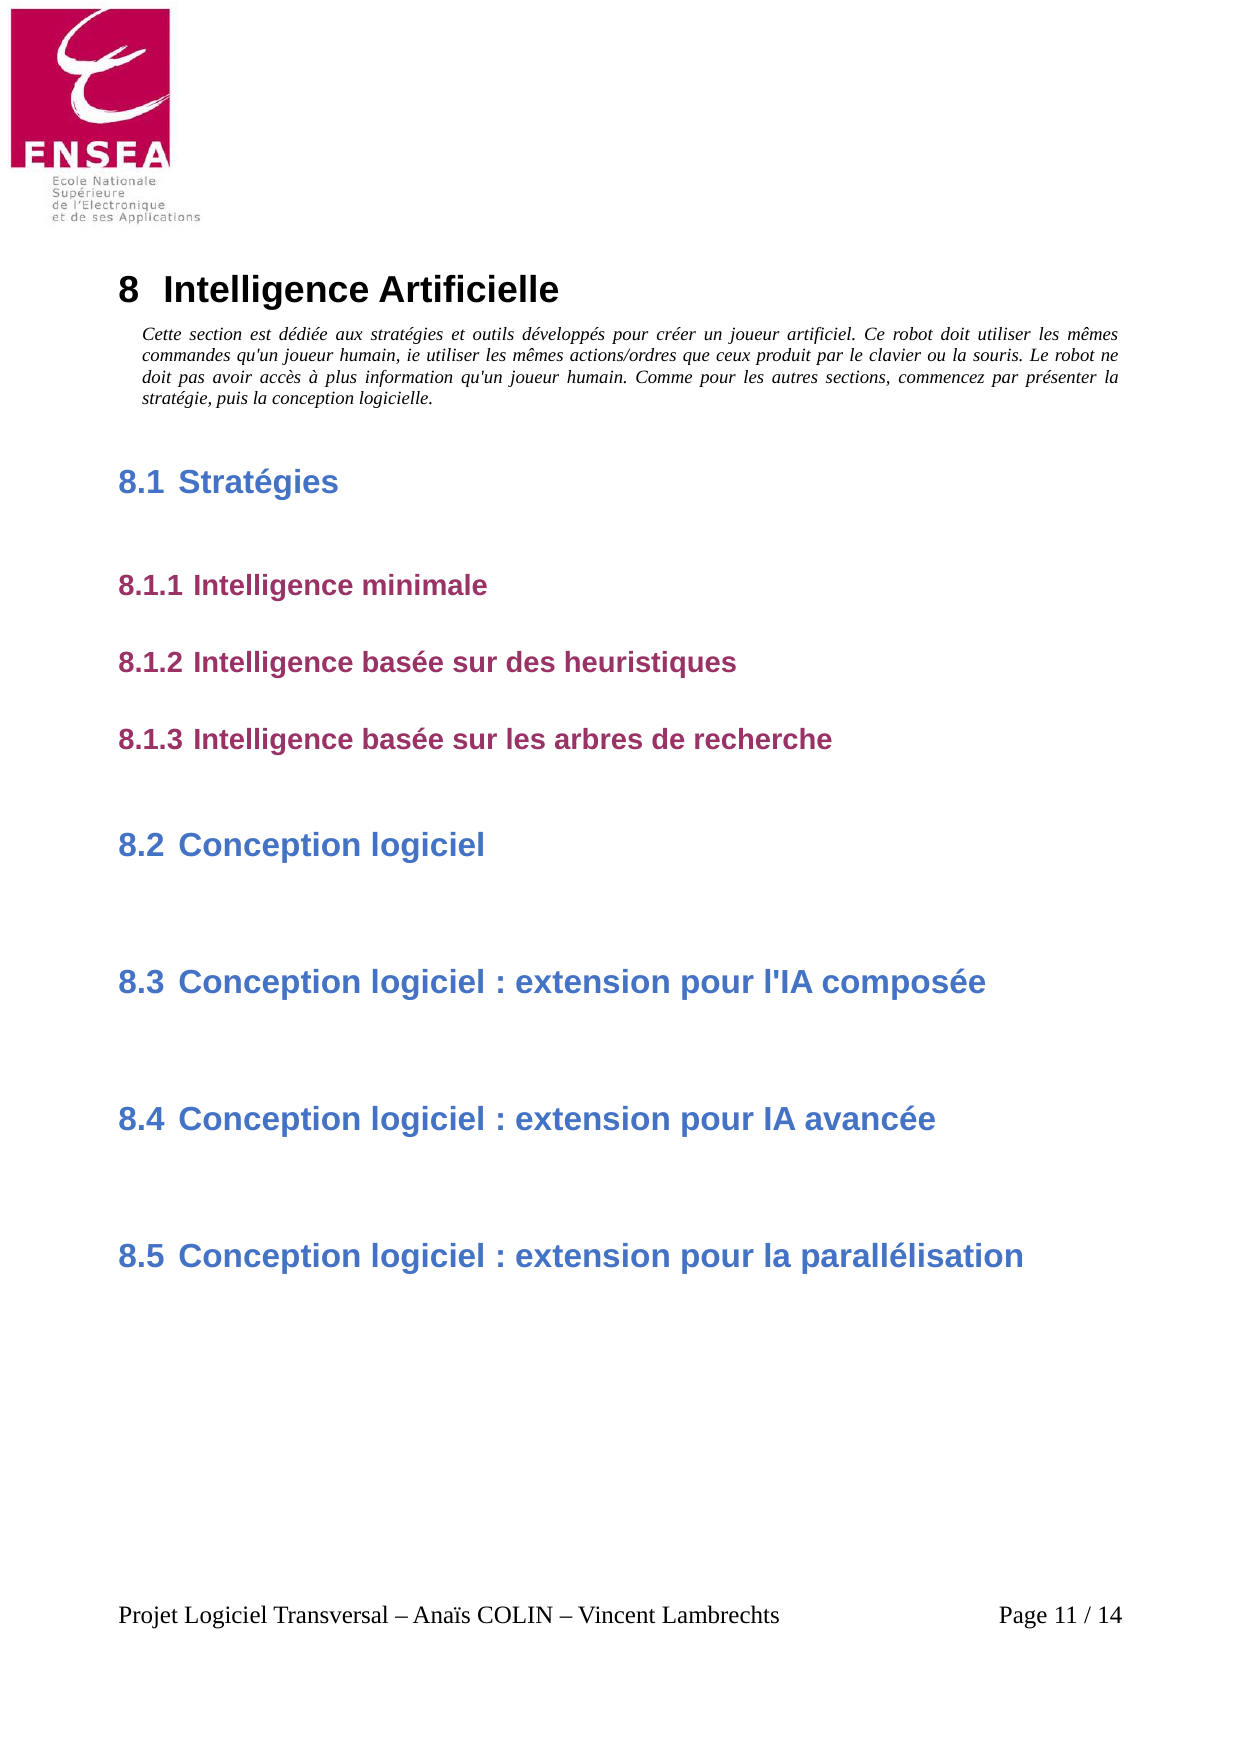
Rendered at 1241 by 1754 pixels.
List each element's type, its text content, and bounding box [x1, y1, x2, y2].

subtitle Stratégies [118, 462, 1122, 501]
subtitle Intelligence Artificielle [118, 267, 1122, 310]
subtitle Conception logiciel : extension pour IA avancée [118, 1099, 1122, 1138]
subtitle Conception logiciel : extension pour la parallélisation [118, 1236, 1122, 1275]
subtitle Intelligence minimale [118, 568, 1122, 601]
text Cette section est dédiée aux stratégies et outils développés pour créer un joueur artificiel. Ce robot doit utiliser les mêmes commandes qu'un joueur humain, ie utiliser les mêmes actions/ordres que ceux produit par le clavier ou la souris. Le robot ne doit pas avoir accès à plus information qu'un joueur humain. Comme pour les autres sections, commencez par présenter la stratégie, puis la conception logicielle. [142, 322, 1122, 409]
subtitle Intelligence basée sur des heuristiques [118, 645, 1122, 678]
subtitle Intelligence basée sur les arbres de recherche [118, 722, 1122, 755]
subtitle Conception logiciel : extension pour l'IA composée [118, 962, 1122, 1001]
subtitle Conception logiciel [118, 825, 1122, 864]
